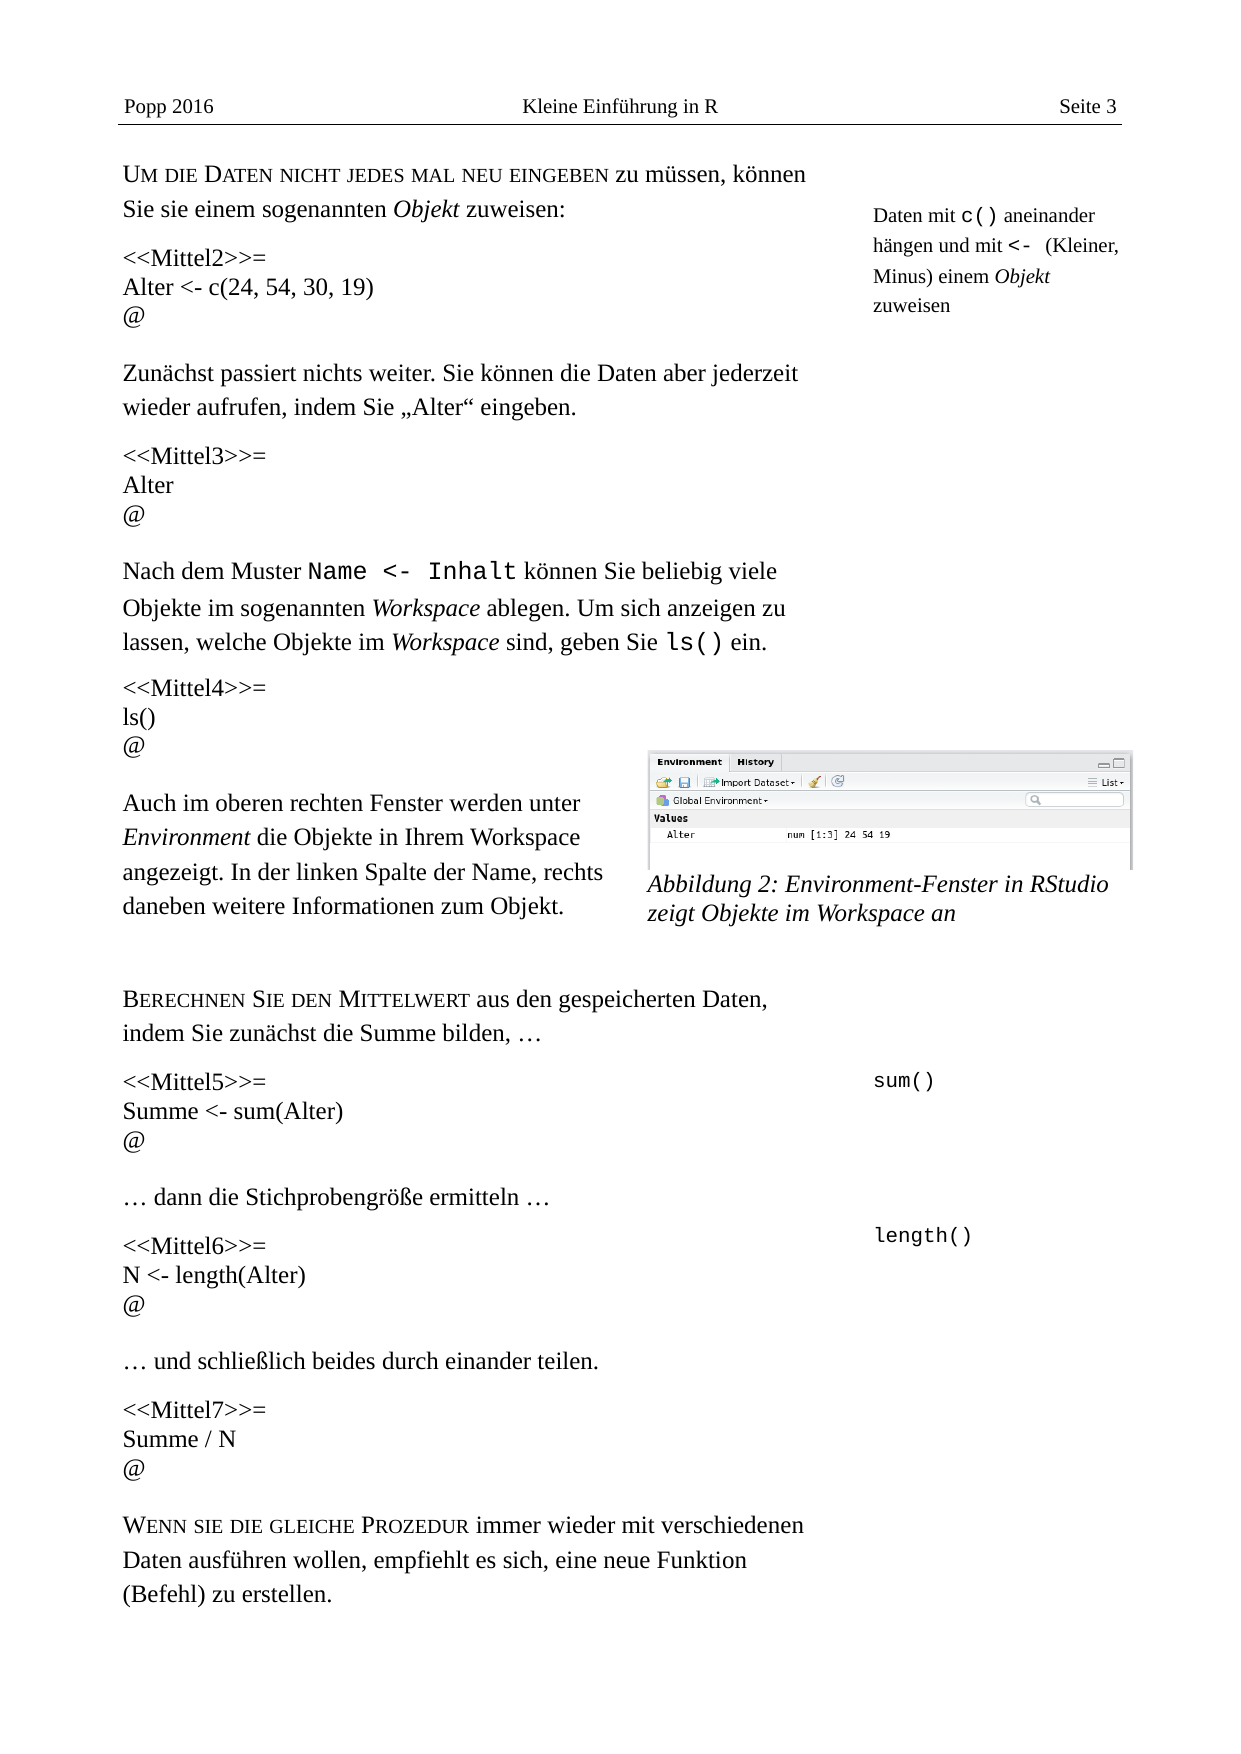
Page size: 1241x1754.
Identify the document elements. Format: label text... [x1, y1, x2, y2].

picture [647, 750, 1134, 870]
table_cell sum() [855, 984, 1123, 1182]
table_cell Auch im oberen rechten Fenster werden unter Environment die Objekte in Ihrem Workspace angezeigt. In der linken Spalte der Name, rechts daneben weitere Informationen zum Objekt. [122, 788, 1133, 984]
table_cell [855, 1510, 1123, 1623]
table_cell length() [855, 1182, 1123, 1510]
table_cell <<Mittel4>>= ls() @ [122, 673, 855, 788]
table_cell Berechnen Sie den Mittelwert aus den gespeicherten Daten, indem Sie zunächst die Summe bilden, … <<Mittel5>>= Summe <- sum(Alter) @ [122, 984, 855, 1182]
table_cell Wenn sie die gleiche Prozedur immer wieder mit verschiedenen Daten ausführen wollen, empfiehlt es sich, eine neue Funktion (Befehl) zu erstellen. [122, 1510, 855, 1623]
table_header Um die Daten nicht jedes mal neu eingeben zu müssen, können Sie sie einem sogenannten Objekt zuweisen: <<Mittel2>>= Alter <- c(24, 54, 30, 19) @ Zunächst passiert nichts weiter. Sie können die Daten aber jederzeit wieder aufrufen, indem Sie „Alter“ eingeben. <<Mittel3>>= Alter @ Nach dem Muster Name <- Inhalt können Sie beliebig viele Objekte im sogenannten Workspace ablegen. Um sich anzeigen zu lassen, welche Objekte im Workspace sind, geben Sie ls() ein. [122, 159, 855, 673]
table_cell … dann die Stichprobengröße ermitteln … <<Mittel6>>= N <- length(Alter) @ … und schließlich beides durch einander teilen. <<Mittel7>>= Summe / N @ [122, 1182, 855, 1510]
table_cell [855, 673, 1123, 750]
table_header Daten mit c() aneinander hängen und mit <- (Kleiner, Minus) einem Objekt zuweisen [855, 159, 1123, 673]
table_cell [855, 927, 1123, 984]
